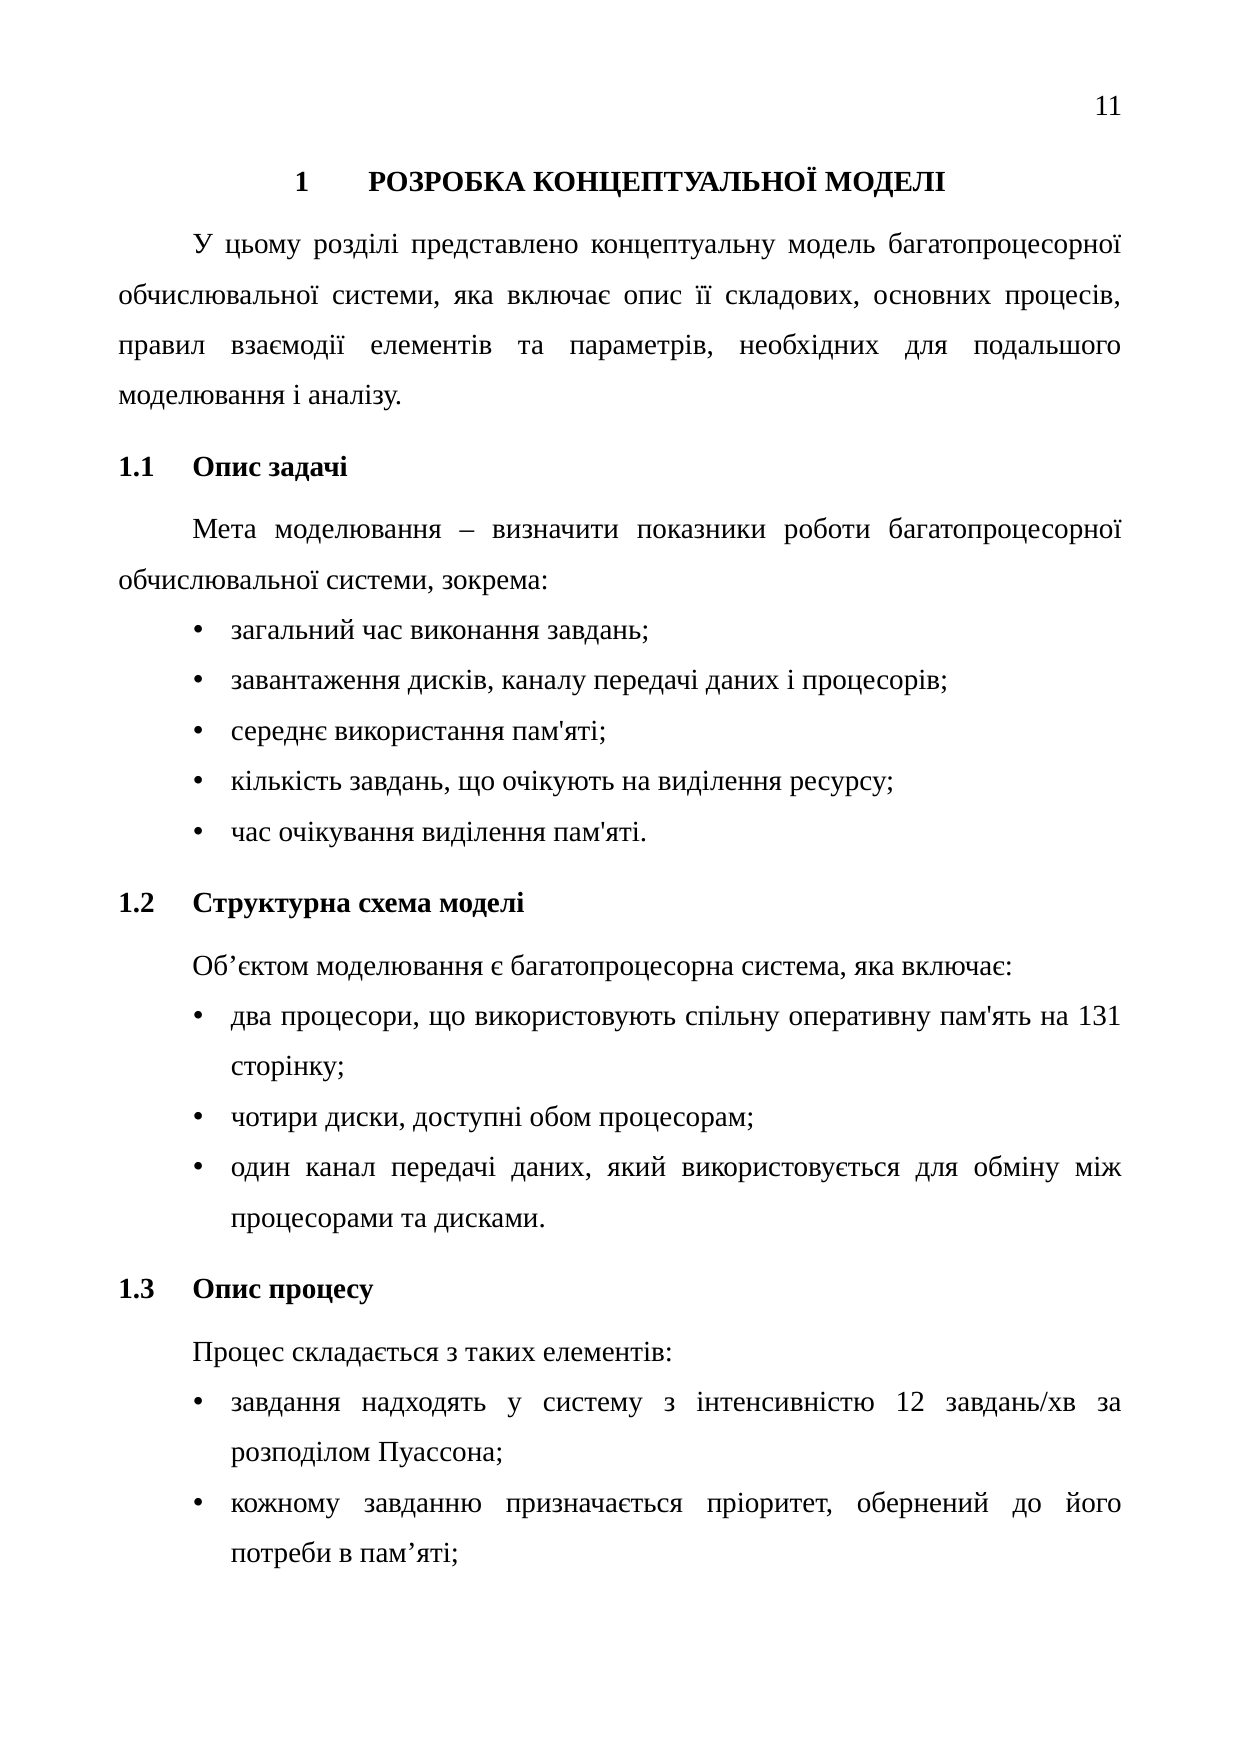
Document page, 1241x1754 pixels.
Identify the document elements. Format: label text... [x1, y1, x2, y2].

list завдання надходять у систему з інтенсивністю 12 завдань/хв за розподілом Пуассона; [193, 1384, 1122, 1468]
list два процесори, що використовують спільну оперативну пам'ять на 131 сторінку; [193, 998, 1122, 1082]
text Процес складається з таких елементів: [118, 1334, 1122, 1367]
subtitle Опис задачі [118, 449, 1122, 482]
text У цьому розділі представлено концептуальну модель багатопроцесорної обчислювальної системи, яка включає опис її складових, основних процесів, правил взаємодії елементів та параметрів, необхідних для подальшого моделювання і аналізу. [118, 227, 1122, 411]
list кількість завдань, що очікують на виділення ресурсу; [193, 763, 1122, 797]
subtitle Розробка концептуальної моделі [118, 164, 1122, 197]
list один канал передачі даних, який використовується для обміну між процесорами та дисками. [193, 1149, 1122, 1233]
list чотири диски, доступні обом процесорам; [193, 1099, 1122, 1132]
list середнє використання пам'яті; [193, 713, 1122, 747]
list завантаження дисків, каналу передачі даних і процесорів; [193, 662, 1122, 696]
list загальний час виконання завдань; [193, 612, 1122, 646]
list кожному завданню призначається пріоритет, обернений до його потреби в пам’яті; [193, 1485, 1122, 1569]
text Мета моделювання – визначити показники роботи багатопроцесорної обчислювальної системи, зокрема: [118, 511, 1122, 595]
list час очікування виділення пам'яті. [193, 814, 1122, 847]
subtitle Опис процесу [118, 1271, 1122, 1304]
subtitle Структурна схема моделі [118, 885, 1122, 918]
text Об’єктом моделювання є багатопроцесорна система, яка включає: [118, 948, 1122, 981]
